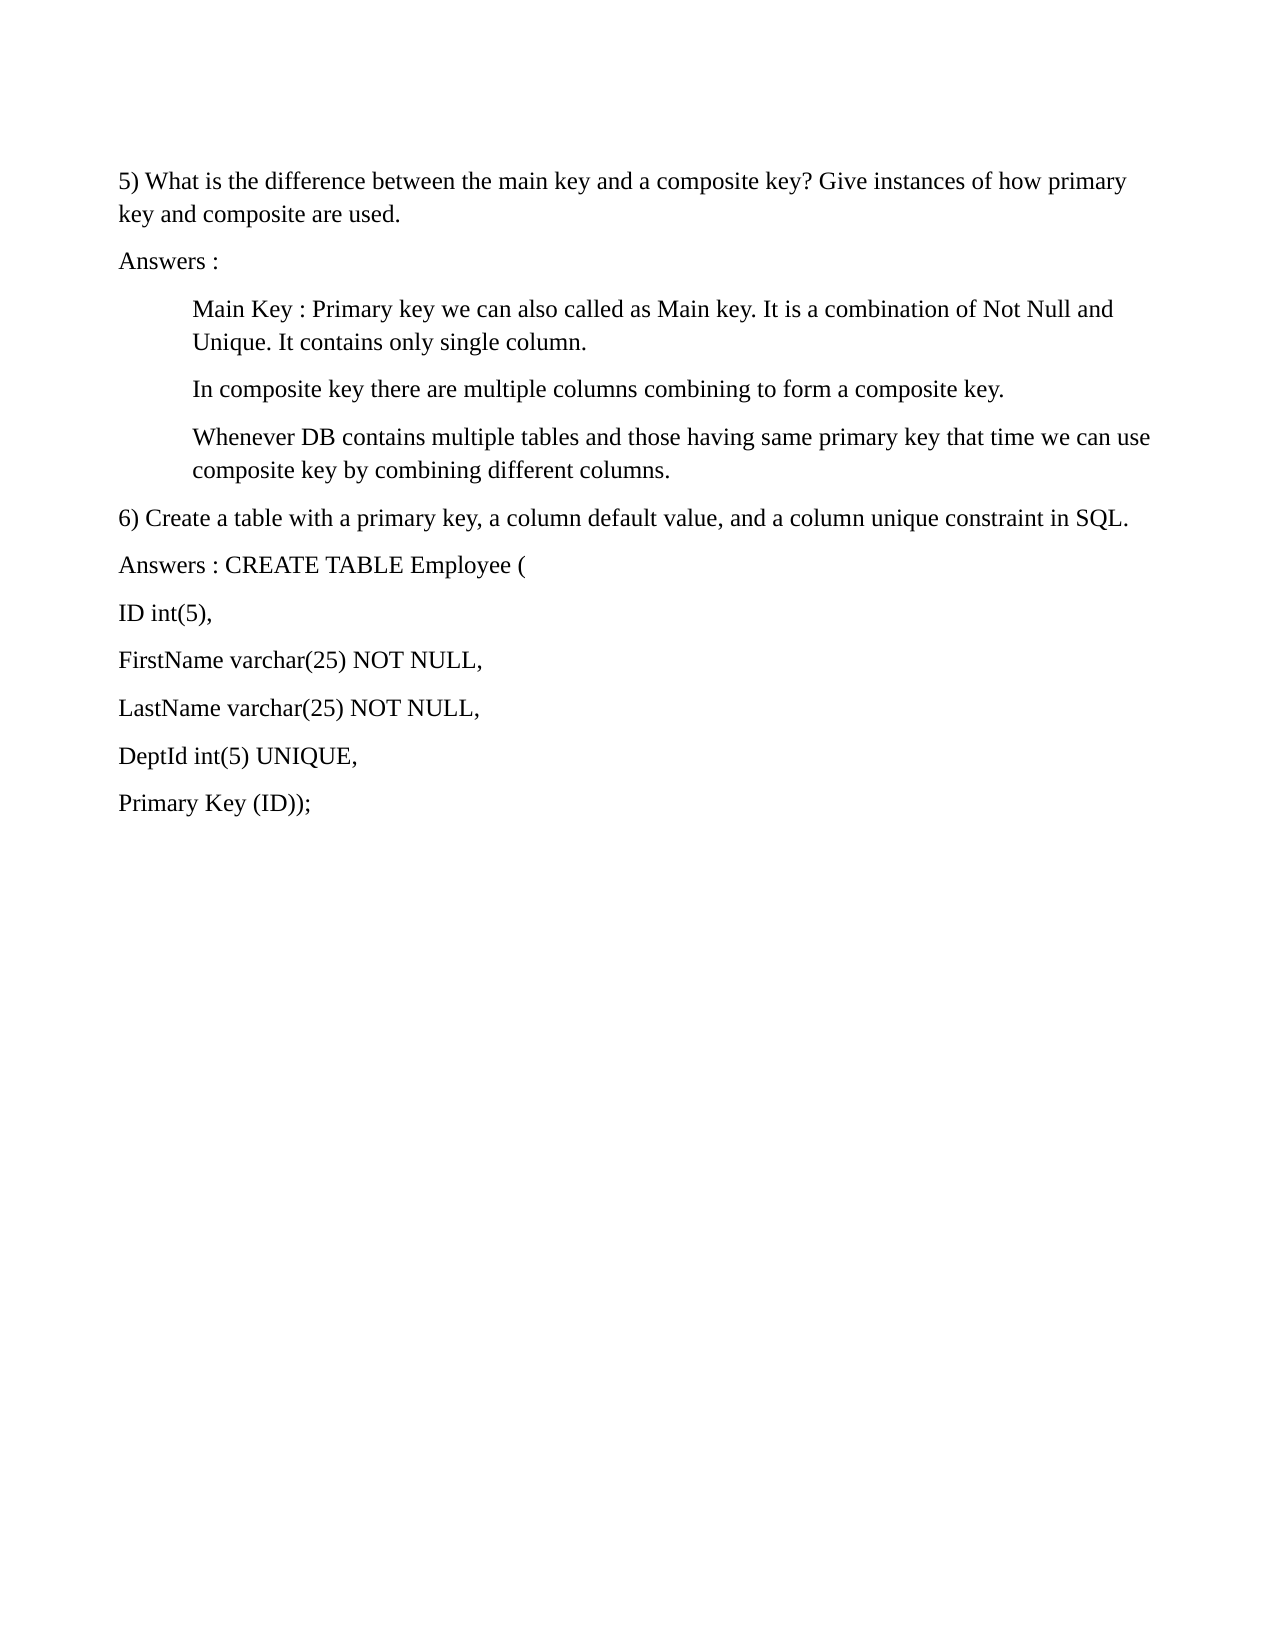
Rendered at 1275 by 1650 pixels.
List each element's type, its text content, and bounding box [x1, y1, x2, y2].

text Answers : CREATE TABLE Employee ( [118, 550, 1157, 579]
text ID int(5), [118, 598, 1157, 627]
text FirstName varchar(25) NOT NULL, [118, 646, 1157, 674]
text 6) Create a table with a primary key, a column default value, and a column unique constraint in SQL. [118, 503, 1157, 532]
text Primary Key (ID)); [118, 788, 1157, 817]
text Main Key : Primary key we can also called as Main key. It is a combination of Not Null and Unique. It contains only single column. [118, 294, 1157, 356]
text DeptId int(5) UNIQUE, [118, 741, 1157, 769]
text Whenever DB contains multiple tables and those having same primary key that time we can use composite key by combining different columns. [118, 422, 1157, 484]
text LastName varchar(25) NOT NULL, [118, 693, 1157, 722]
text 5) What is the difference between the main key and a composite key? Give instances of how primary key and composite are used. [118, 166, 1157, 227]
text In composite key there are multiple columns combining to form a composite key. [118, 374, 1157, 403]
text Answers : [118, 246, 1157, 275]
